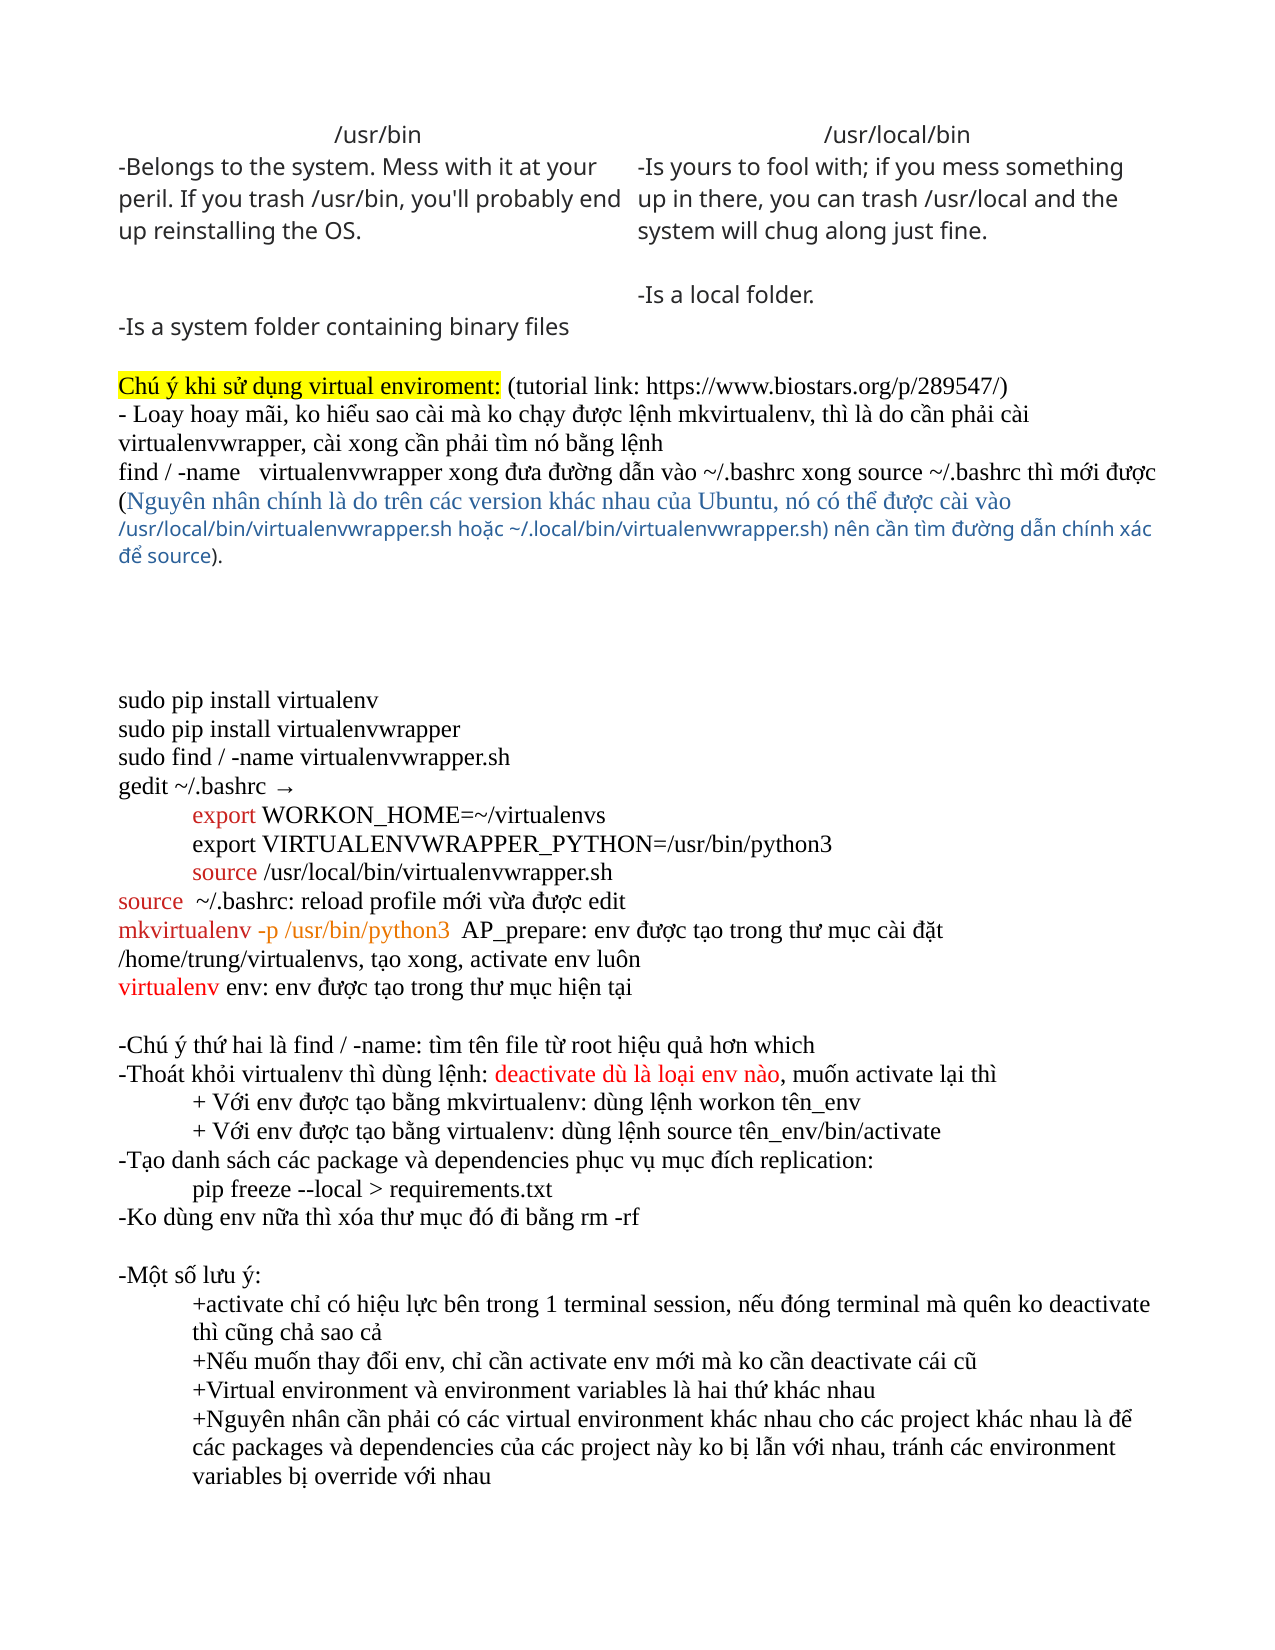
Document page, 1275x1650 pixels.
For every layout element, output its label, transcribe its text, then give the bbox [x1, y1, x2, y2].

text export VIRTUALENVWRAPPER_PYTHON=/usr/bin/python3 [192, 829, 1157, 857]
table_header /usr/local/bin [638, 118, 1157, 150]
text export WORKON_HOME=~/virtualenvs [118, 800, 1157, 829]
table_header /usr/bin [118, 118, 637, 150]
text + Với env được tạo bằng mkvirtualenv: dùng lệnh workon tên_env [118, 1087, 1157, 1116]
text Chú ý khi sử dụng virtual enviroment: (tutorial link: https://www.biostars.org/p/289547/) [118, 371, 1157, 399]
text -Ko dùng env nữa thì xóa thư mục đó đi bằng rm -rf [118, 1202, 1157, 1231]
text +activate chỉ có hiệu lực bên trong 1 terminal session, nếu đóng terminal mà quên ko deactivate thì cũng chả sao cả [118, 1289, 1157, 1346]
table_cell -Belongs to the system. Mess with it at your peril. If you trash /usr/bin, you'll probably end up reinstalling the OS. -Is a system folder containing binary files [118, 150, 637, 342]
text +Nguyên nhân cần phải có các virtual environment khác nhau cho các project khác nhau là để các packages và dependencies của các project này ko bị lẫn với nhau, tránh các environment variables bị override với nhau [118, 1404, 1157, 1490]
text -Chú ý thứ hai là find / -name: tìm tên file từ root hiệu quả hơn which [118, 1030, 1157, 1059]
text mkvirtualenv -p /usr/bin/python3 AP_prepare: env được tạo trong thư mục cài đặt /home/trung/virtualenvs, tạo xong, activate env luôn [118, 915, 1157, 972]
text - Loay hoay mãi, ko hiểu sao cài mà ko chạy được lệnh mkvirtualenv, thì là do cần phải cài virtualenvwrapper, cài xong cần phải tìm nó bằng lệnh [118, 399, 1157, 457]
text find / -name virtualenvwrapper xong đưa đường dẫn vào ~/.bashrc xong source ~/.bashrc thì mới được (Nguyên nhân chính là do trên các version khác nhau của Ubuntu, nó có thể được cài vào /usr/local/bin/virtualenvwrapper.sh hoặc ~/.local/bin/virtualenvwrapper.sh) nên cần tìm đường dẫn chính xác để source). [118, 457, 1157, 570]
text + Với env được tạo bằng virtualenv: dùng lệnh source tên_env/bin/activate [118, 1116, 1157, 1145]
text pip freeze --local > requirements.txt [118, 1174, 1157, 1202]
text -Một số lưu ý: [118, 1260, 1157, 1289]
text -Tạo danh sách các package và dependencies phục vụ mục đích replication: [118, 1145, 1157, 1174]
text source ~/.bashrc: reload profile mới vừa được edit [118, 886, 1157, 915]
text source /usr/local/bin/virtualenvwrapper.sh [192, 857, 1157, 886]
text virtualenv env: env được tạo trong thư mục hiện tại [118, 972, 1157, 1001]
text sudo find / -name virtualenvwrapper.sh [118, 742, 1157, 771]
text -Thoát khỏi virtualenv thì dùng lệnh: deactivate dù là loại env nào, muốn activate lại thì [118, 1059, 1157, 1087]
text sudo pip install virtualenv [118, 685, 1157, 714]
text +Virtual environment và environment variables là hai thứ khác nhau [118, 1375, 1157, 1404]
text gedit ~/.bashrc → [118, 771, 1157, 800]
table_cell -Is yours to fool with; if you mess something up in there, you can trash /usr/local and the system will chug along just fine. -Is a local folder. [638, 150, 1157, 342]
text +Nếu muốn thay đổi env, chỉ cần activate env mới mà ko cần deactivate cái cũ [118, 1346, 1157, 1375]
text sudo pip install virtualenvwrapper [118, 714, 1157, 742]
